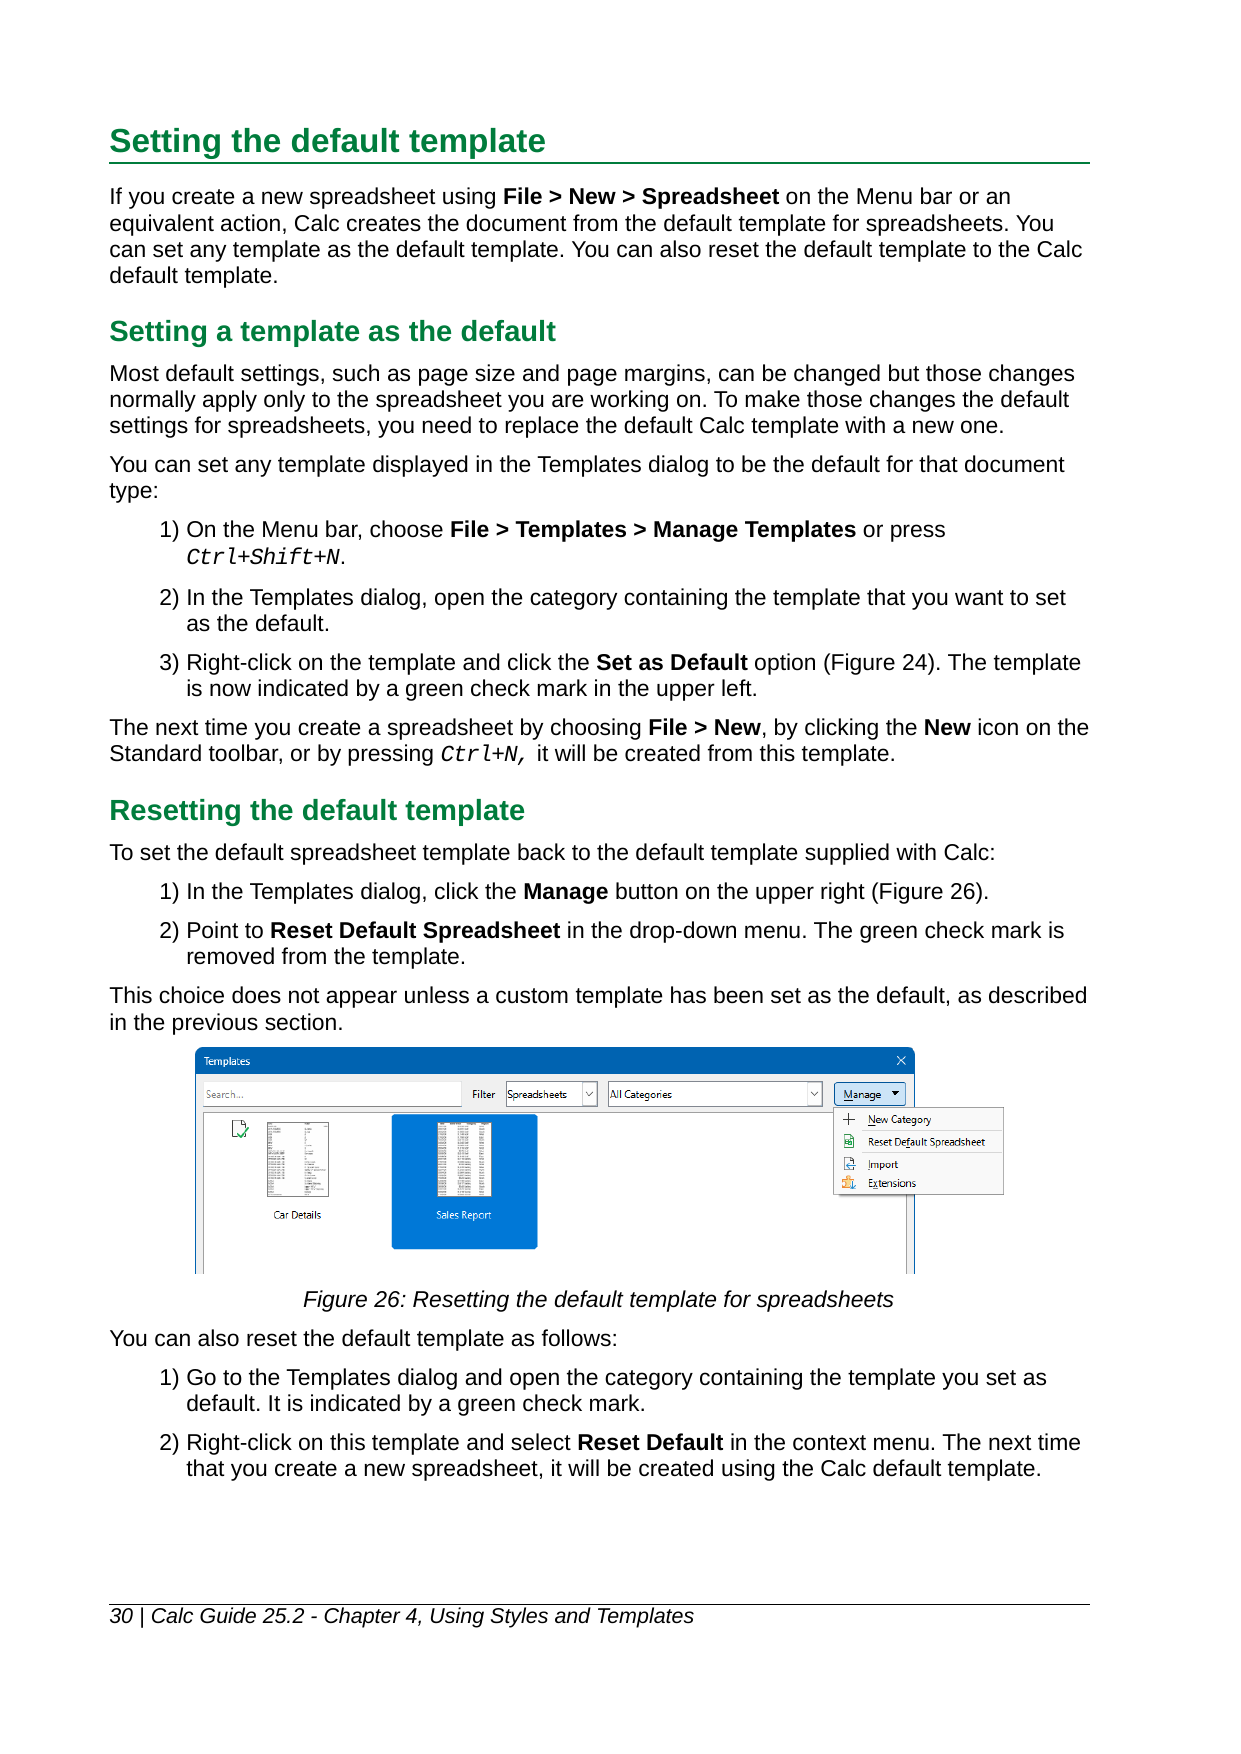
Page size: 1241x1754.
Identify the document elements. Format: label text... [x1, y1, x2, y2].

subtitle Resetting the default template [109, 793, 1090, 827]
text The next time you create a spreadsheet by choosing File > New, by clicking the New icon on the Standard toolbar, or by pressing Ctrl+N, it will be created from this template. [109, 714, 1090, 768]
text Most default settings, such as page size and page margins, can be changed but those changes normally apply only to the spreadsheet you are working on. To make those changes the default settings for spreadsheets, you need to replace the default Calc template with a new one. [109, 359, 1090, 438]
text This choice does not appear unless a custom template has been set as the default, as described in the previous section. [109, 982, 1090, 1035]
list You can also reset the default template as follows: [109, 1325, 1090, 1351]
list Right-click on the template and click the Set as Default option (Figure 24). The template is now indicated by a green check mark in the upper left. [186, 649, 1090, 701]
subtitle Setting the default template [109, 121, 1090, 162]
list To set the default spreadsheet template back to the default template supplied with Calc: [109, 839, 1090, 866]
list In the Templates dialog, click the Manage button on the upper right (Figure 26). [186, 878, 1090, 904]
list In the Templates dialog, open the category containing the template that you want to set as the default. [186, 583, 1090, 636]
picture [195, 1047, 1004, 1274]
list Right-click on this template and select Reset Default in the context menu. The next time that you create a new spreadsheet, it will be created using the Calc default template. [186, 1429, 1090, 1482]
list On the Menu bar, choose File > Templates > Manage Templates or press Ctrl+Shift+N. [186, 516, 1090, 571]
list Go to the Templates dialog and open the category containing the template you set as default. It is indicated by a green check mark. [186, 1364, 1090, 1417]
text If you create a new spreadsheet using File > New > Spreadsheet on the Menu bar or an equivalent action, Calc creates the document from the default template for spreadsheets. You can set any template as the default template. You can also reset the default template to the Calc default template. [109, 183, 1090, 289]
list Point to Reset Default Spreadsheet in the drop-down menu. The green check mark is removed from the template. [186, 917, 1090, 970]
text Figure 26: Resetting the default template for spreadsheets [195, 1286, 1004, 1313]
subtitle Setting a template as the default [109, 313, 1090, 347]
list You can set any template displayed in the Templates dialog to be the default for that document type: [109, 451, 1090, 504]
